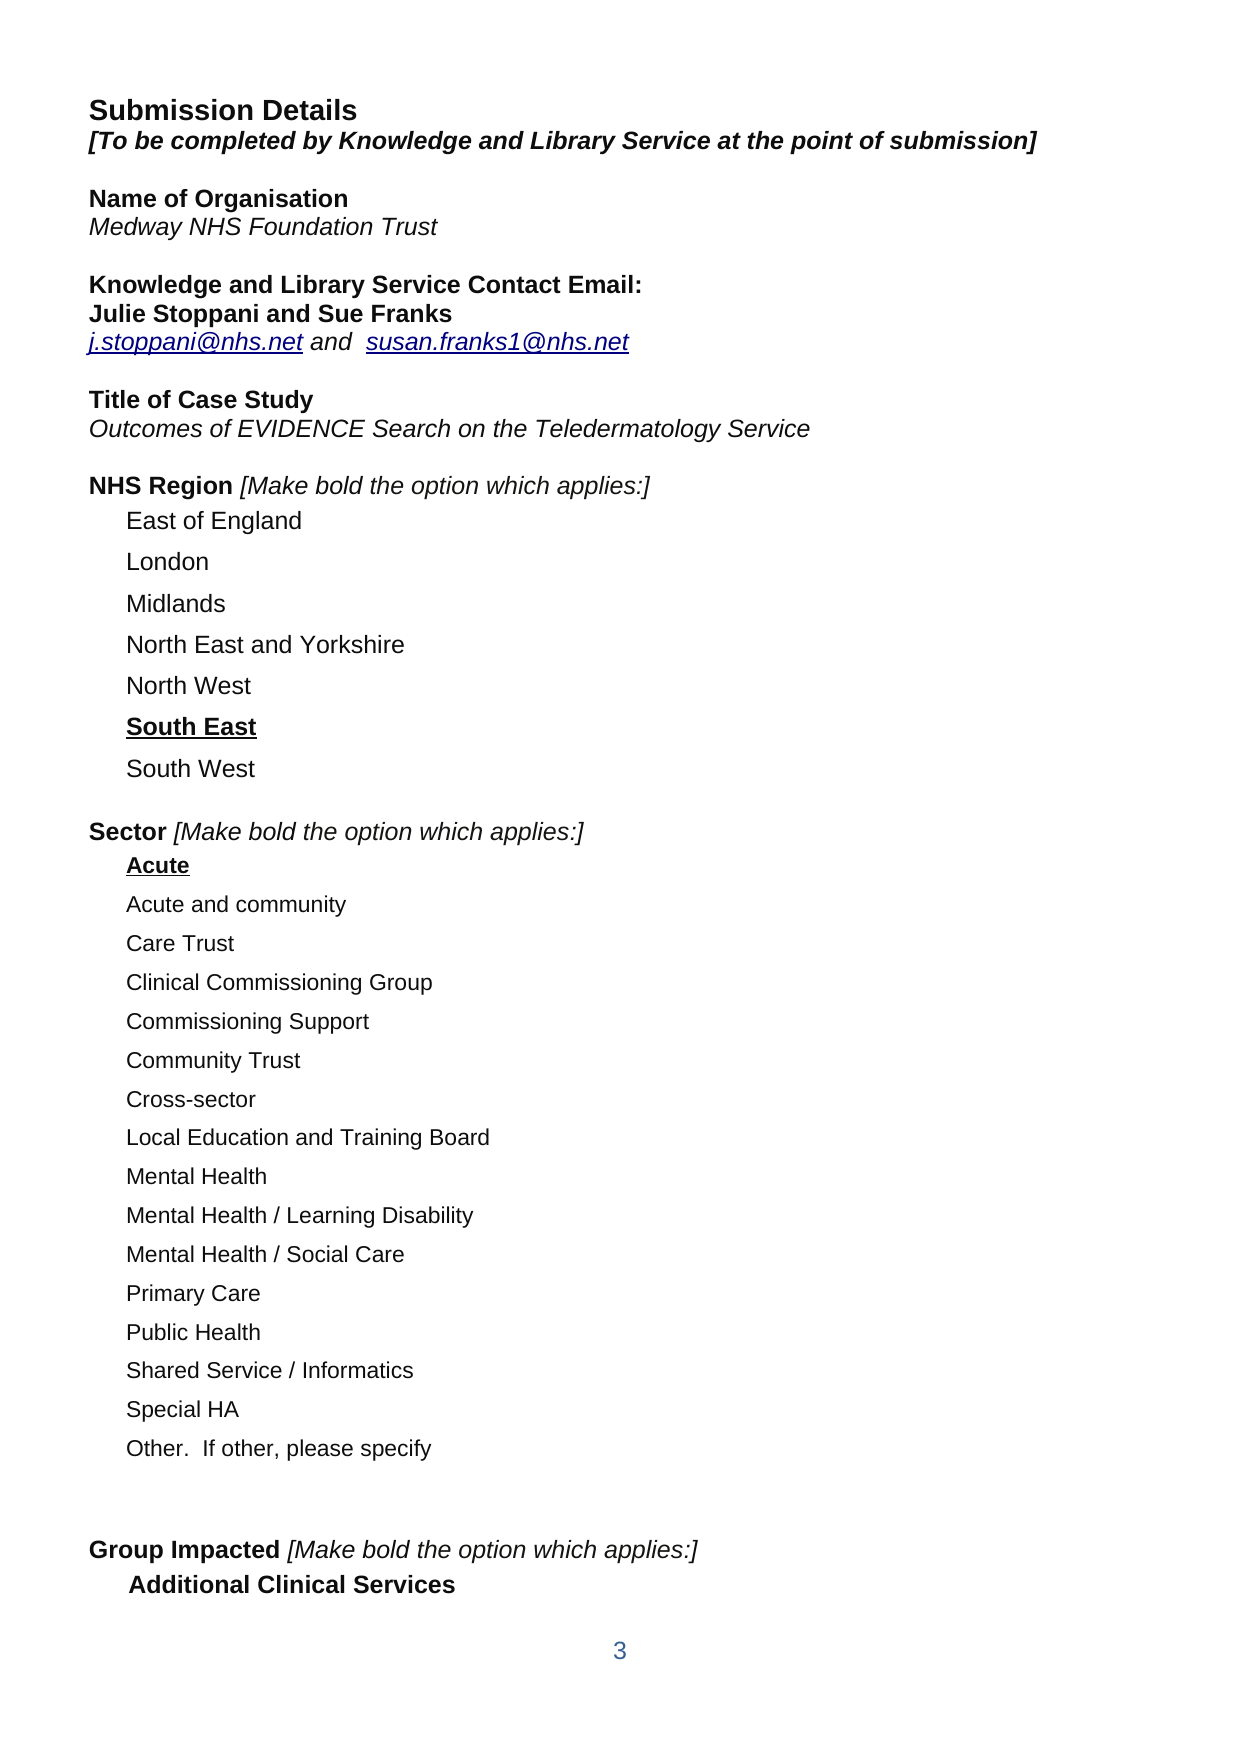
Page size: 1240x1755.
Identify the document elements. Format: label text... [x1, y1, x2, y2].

text Community Trust [126, 1047, 1151, 1073]
text Special HA [126, 1396, 1151, 1423]
text Acute [126, 852, 1151, 879]
text Clinical Commissioning Group [126, 969, 1151, 995]
text Shared Service / Informatics [126, 1357, 1151, 1384]
text Julie Stoppani and Sue Franks [89, 299, 1151, 327]
text Commissioning Support [126, 1008, 1151, 1034]
text [To be completed by Knowledge and Library Service at the point of submission] [89, 126, 1151, 155]
text Name of Organisation [89, 184, 1151, 212]
text Midlands [126, 589, 1151, 617]
text Care Trust [126, 930, 1151, 956]
text Submission Details [89, 93, 1151, 126]
text South West [126, 754, 1151, 782]
text j.stoppani@nhs.net and susan.franks1@nhs.net [89, 327, 1151, 356]
text North West [126, 671, 1151, 700]
text Cross-sector [126, 1086, 1151, 1112]
text Local Education and Training Board [126, 1124, 1151, 1151]
text South East [126, 712, 1151, 741]
text Acute and community [126, 891, 1151, 918]
text Outcomes of EVIDENCE Search on the Teledermatology Service [89, 414, 1151, 442]
text East of England [126, 506, 1151, 535]
text Primary Care [126, 1280, 1151, 1306]
text Sector [Make bold the option which applies:] [89, 817, 1151, 846]
text Group Impacted [Make bold the option which applies:] [89, 1535, 1151, 1564]
text North East and Yorkshire [126, 630, 1151, 659]
text NHS Region [Make bold the option which applies:] [89, 471, 1151, 500]
text Additional Clinical Services [128, 1570, 1151, 1599]
text Other. If other, please specify [126, 1435, 1151, 1462]
text Mental Health / Learning Disability [126, 1202, 1151, 1228]
text Title of Case Study [89, 385, 1151, 414]
text London [126, 547, 1151, 576]
text Mental Health [126, 1163, 1151, 1189]
text Mental Health / Social Care [126, 1241, 1151, 1267]
text Knowledge and Library Service Contact Email: [89, 270, 1151, 299]
text Public Health [126, 1319, 1151, 1345]
text Medway NHS Foundation Trust [89, 212, 1151, 241]
